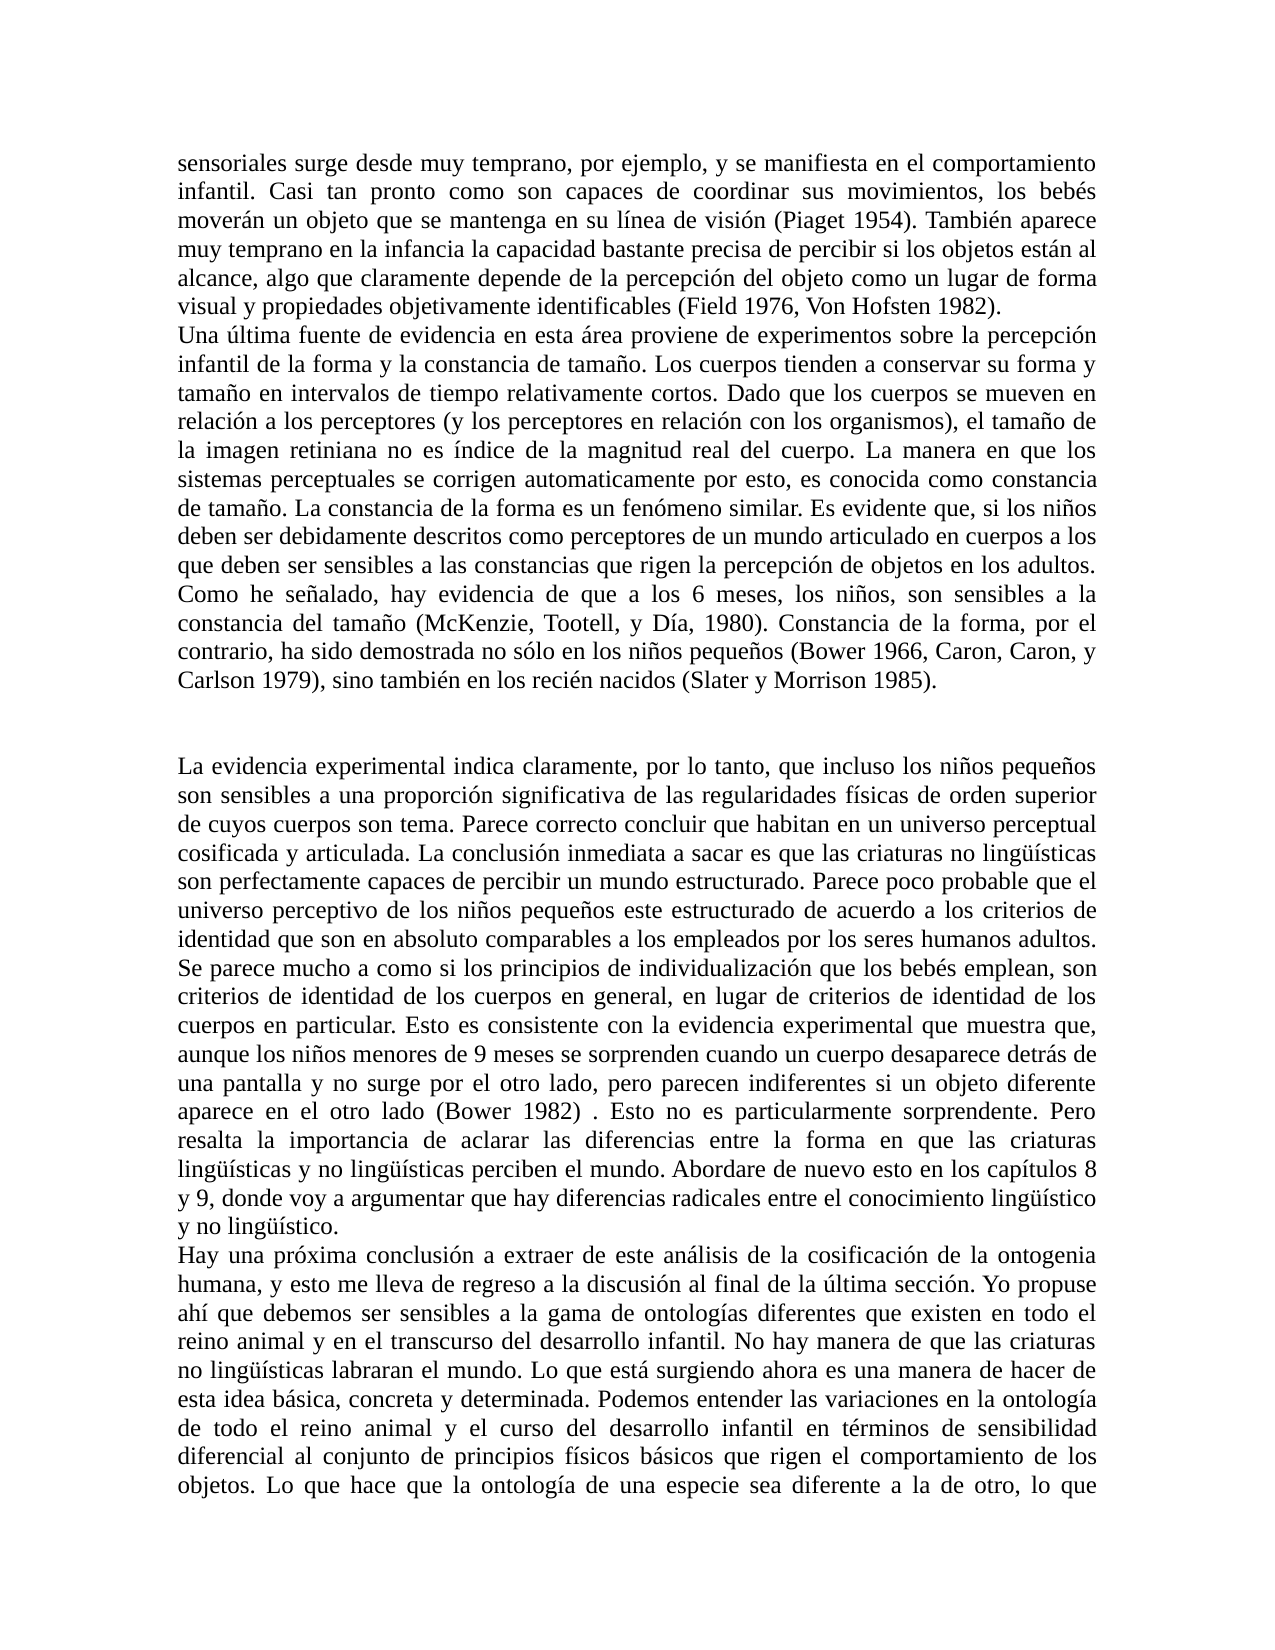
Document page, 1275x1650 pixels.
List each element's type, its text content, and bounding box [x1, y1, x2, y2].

text La evidencia experimental indica claramente, por lo tanto, que incluso los niños pequeños son sensibles a una proporción significativa de las regularidades físicas de orden superior de cuyos cuerpos son tema. Parece correcto concluir que habitan en un universo perceptual cosificada y articulada. La conclusión inmediata a sacar es que las criaturas no lingüísticas son perfectamente capaces de percibir un mundo estructurado. Parece poco probable que el universo perceptivo de los niños pequeños este estructurado de acuerdo a los criterios de identidad que son en absoluto comparables a los empleados por los seres humanos adultos. Se parece mucho a como si los principios de individualización que los bebés emplean, son criterios de identidad de los cuerpos en general, en lugar de criterios de identidad de los cuerpos en particular. Esto es consistente con la evidencia experimental que muestra que, aunque los niños menores de 9 meses se sorprenden cuando un cuerpo desaparece detrás de una pantalla y no surge por el otro lado, pero parecen indiferentes si un objeto diferente aparece en el otro lado (Bower 1982) . Esto no es particularmente sorprendente. Pero resalta la importancia de aclarar las diferencias entre la forma en que las criaturas lingüísticas y no lingüísticas perciben el mundo. Abordare de nuevo esto en los capítulos 8 y 9, donde voy a argumentar que hay diferencias radicales entre el conocimiento lingüístico y no lingüístico. [177, 751, 1098, 1240]
text sensoriales surge desde muy temprano, por ejemplo, y se manifiesta en el comportamiento infantil. Casi tan pronto como son capaces de coordinar sus movimientos, los bebés moverán un objeto que se mantenga en su línea de visión (Piaget 1954). También aparece muy temprano en la infancia la capacidad bastante precisa de percibir si los objetos están al alcance, algo que claramente depende de la percepción del objeto como un lugar de forma visual y propiedades objetivamente identificables (Field 1976, Von Hofsten 1982). [177, 148, 1098, 320]
text Una última fuente de evidencia en esta área proviene de experimentos sobre la percepción infantil de la forma y la constancia de tamaño. Los cuerpos tienden a conservar su forma y tamaño en intervalos de tiempo relativamente cortos. Dado que los cuerpos se mueven en relación a los perceptores (y los perceptores en relación con los organismos), el tamaño de la imagen retiniana no es índice de la magnitud real del cuerpo. La manera en que los sistemas perceptuales se corrigen automaticamente por esto, es conocida como constancia de tamaño. La constancia de la forma es un fenómeno similar. Es evidente que, si los niños deben ser debidamente descritos como perceptores de un mundo articulado en cuerpos a los que deben ser sensibles a las constancias que rigen la percepción de objetos en los adultos. Como he señalado, hay evidencia de que a los 6 meses, los niños, son sensibles a la constancia del tamaño (McKenzie, Tootell, y Día, 1980). Constancia de la forma, por el contrario, ha sido demostrada no sólo en los niños pequeños (Bower 1966, Caron, Caron, y Carlson 1979), sino también en los recién nacidos (Slater y Morrison 1985). [177, 320, 1098, 694]
text Hay una próxima conclusión a extraer de este análisis de la cosificación de la ontogenia humana, y esto me lleva de regreso a la discusión al final de la última sección. Yo propuse ahí que debemos ser sensibles a la gama de ontologías diferentes que existen en todo el reino animal y en el transcurso del desarrollo infantil. No hay manera de que las criaturas no lingüísticas labraran el mundo. Lo que está surgiendo ahora es una manera de hacer de esta idea básica, concreta y determinada. Podemos entender las variaciones en la ontología de todo el reino animal y el curso del desarrollo infantil en términos de sensibilidad diferencial al conjunto de principios físicos básicos que rigen el comportamiento de los objetos. Lo que hace que la ontología de una especie sea diferente a la de otro, lo que [177, 1240, 1098, 1499]
